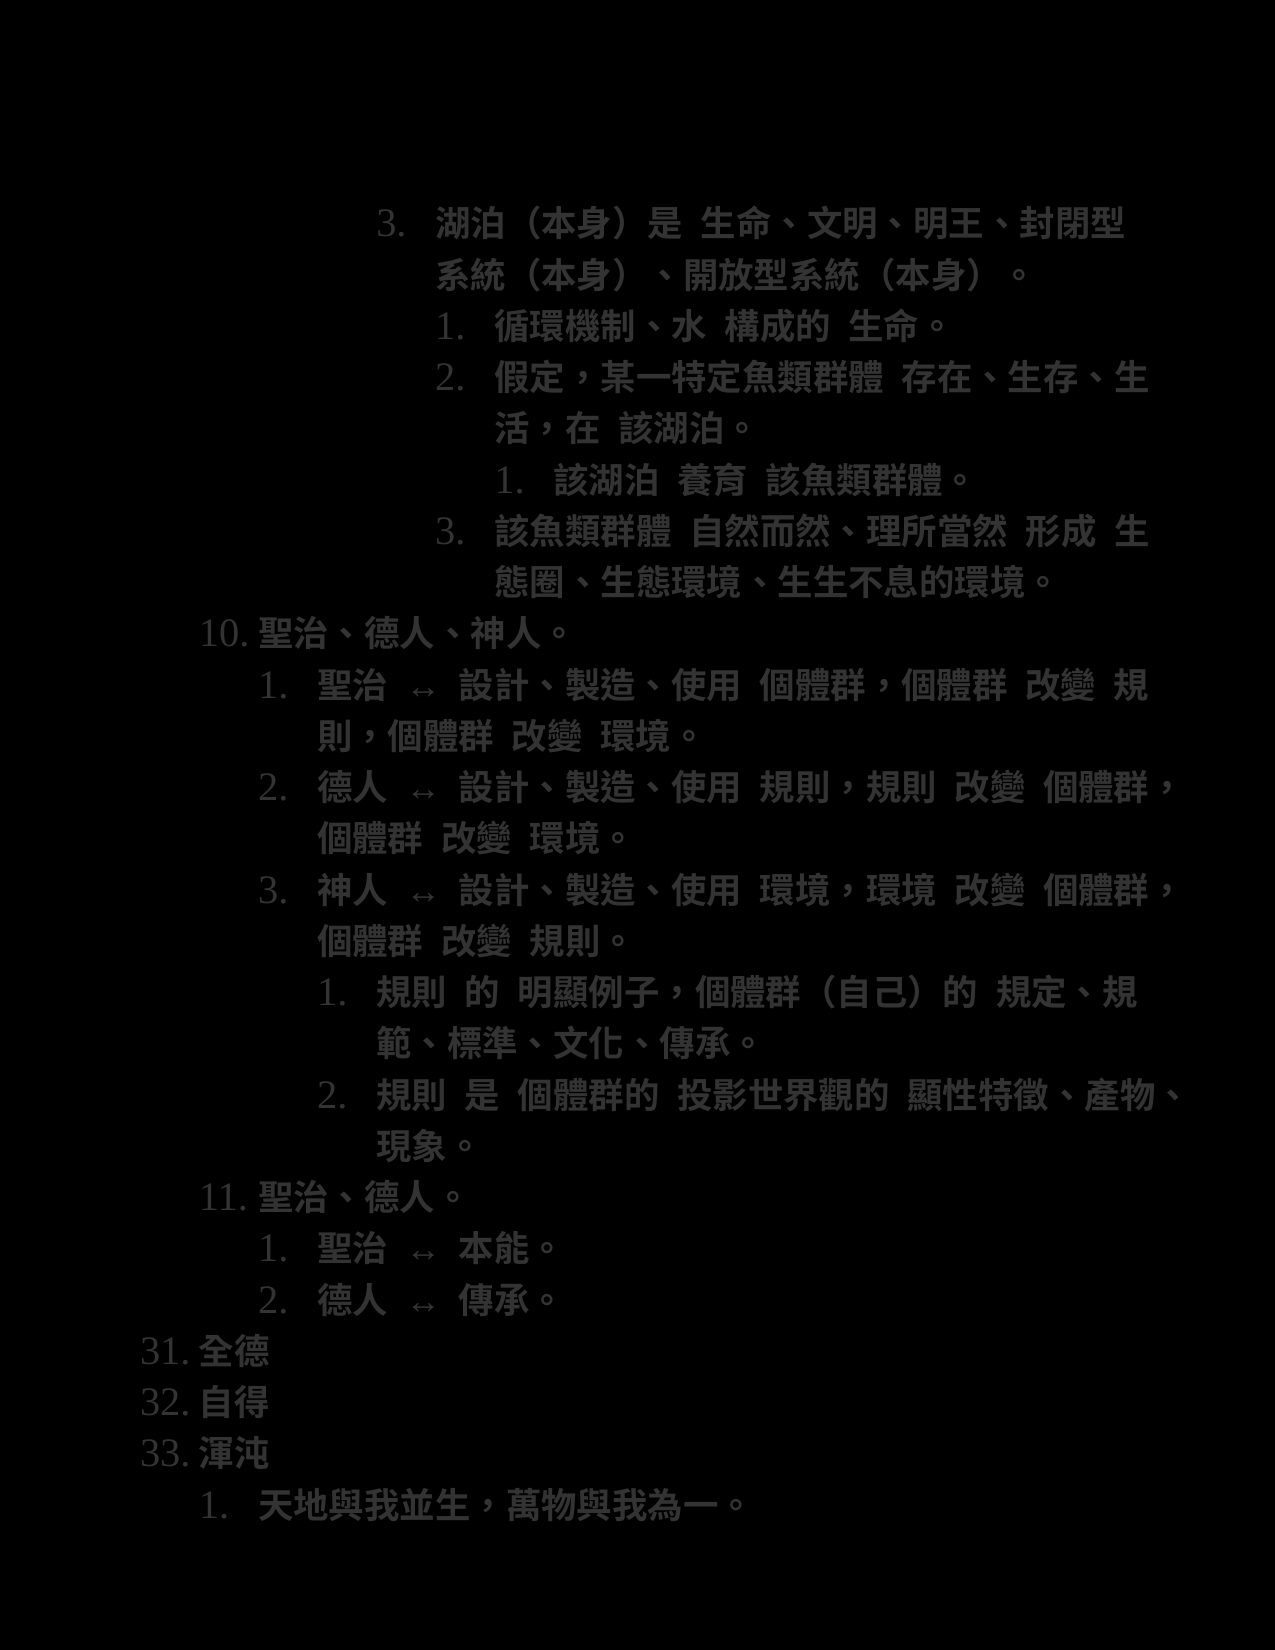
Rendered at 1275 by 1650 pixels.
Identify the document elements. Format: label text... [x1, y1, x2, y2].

list 假定，某一特定魚類群體 存在、生存、生活，在 該湖泊。 [435, 349, 1157, 452]
list 德人 ↔ 傳承。 [258, 1272, 1157, 1323]
list 規則 是 個體群的 投影世界觀的 顯性特徵、產物、現象。 [317, 1067, 1157, 1169]
list 循環機制、水 構成的 生命。 [435, 298, 1157, 349]
list 聖治 ↔ 本能。 [258, 1221, 1157, 1272]
list 該魚類群體 自然而然、理所當然 形成 生態圈、生態環境、生生不息的環境。 [435, 503, 1157, 606]
list 神人 ↔ 設計、製造、使用 環境，環境 改變 個體群，個體群 改變 規則。 [258, 862, 1157, 964]
list 聖治、德人、神人。 [199, 606, 1157, 657]
list 該湖泊 養育 該魚類群體。 [494, 452, 1157, 503]
list 自得 [140, 1374, 1157, 1426]
list 德人 ↔ 設計、製造、使用 規則，規則 改變 個體群，個體群 改變 環境。 [258, 759, 1157, 862]
list 全德 [140, 1323, 1157, 1374]
list 湖泊（本身）是 生命、文明、明王、封閉型系統（本身）、開放型系統（本身）。 [376, 196, 1157, 298]
list 聖治、德人。 [199, 1169, 1157, 1221]
list 渾沌 [140, 1426, 1157, 1477]
list 規則 的 明顯例子，個體群（自己）的 規定、規範、標準、文化、傳承。 [317, 964, 1157, 1067]
list 天地與我並生，萬物與我為一。 [199, 1477, 1157, 1528]
list 聖治 ↔ 設計、製造、使用 個體群，個體群 改變 規則，個體群 改變 環境。 [258, 657, 1157, 759]
